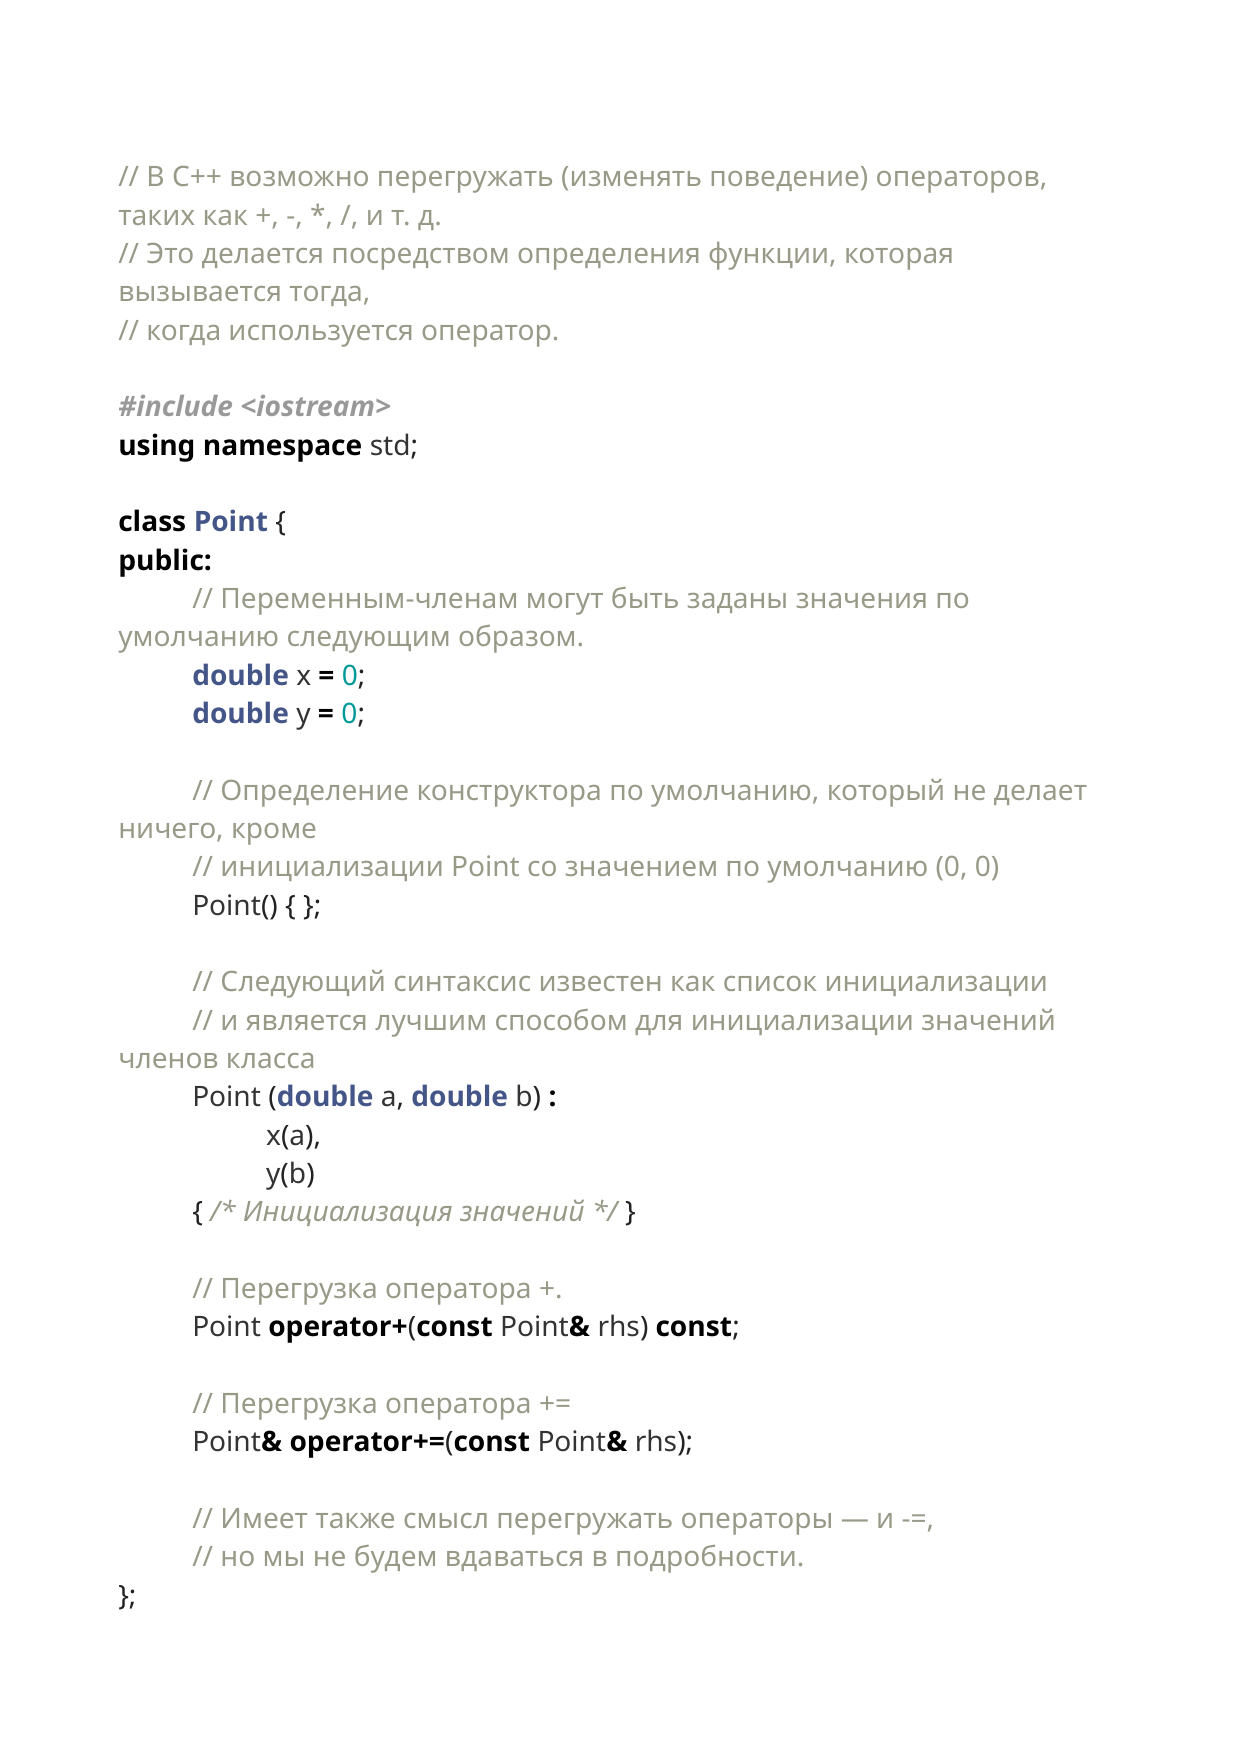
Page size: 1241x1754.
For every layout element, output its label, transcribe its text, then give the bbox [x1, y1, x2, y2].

text }; [118, 1575, 1122, 1613]
text // Перегрузка оператора +. [118, 1268, 1122, 1306]
text Point (double a, double b) : [118, 1076, 1122, 1115]
text // Определение конструктора по умолчанию, который не делает ничего, кроме [118, 770, 1122, 846]
text // инициализации Point со значением по умолчанию (0, 0) Point() { }; [118, 846, 1122, 923]
text Point operator+(const Point& rhs) const; [118, 1306, 1122, 1345]
text x(a), [118, 1115, 1122, 1153]
text double y = 0; [118, 693, 1122, 731]
text class Point { [118, 501, 1122, 540]
text double x = 0; [118, 655, 1122, 693]
text #include <iostream> [118, 386, 1122, 425]
text // Перегрузка оператора += [118, 1383, 1122, 1421]
text { /* Инициализация значений */ } [118, 1191, 1122, 1230]
text using namespace std; [118, 425, 1122, 463]
text // но мы не будем вдаваться в подробности. [118, 1536, 1122, 1575]
text // В C++ возможно перегружать (изменять поведение) операторов, таких как +, -, *, /, и т. д. [118, 156, 1122, 233]
text // Это делается посредством определения функции, которая вызывается тогда, [118, 233, 1122, 310]
text y(b) [118, 1153, 1122, 1191]
text // и является лучшим способом для инициализации значений членов класса [118, 1000, 1122, 1076]
text // когда используется оператор. [118, 310, 1122, 348]
text // Переменным-членам могут быть заданы значения по умолчанию следующим образом. [118, 578, 1122, 655]
text // Следующий синтаксис известен как список инициализации [118, 961, 1122, 1000]
text public: [118, 540, 1122, 578]
text Point& operator+=(const Point& rhs); [118, 1421, 1122, 1460]
text // Имеет также смысл перегружать операторы — и -=, [118, 1498, 1122, 1536]
